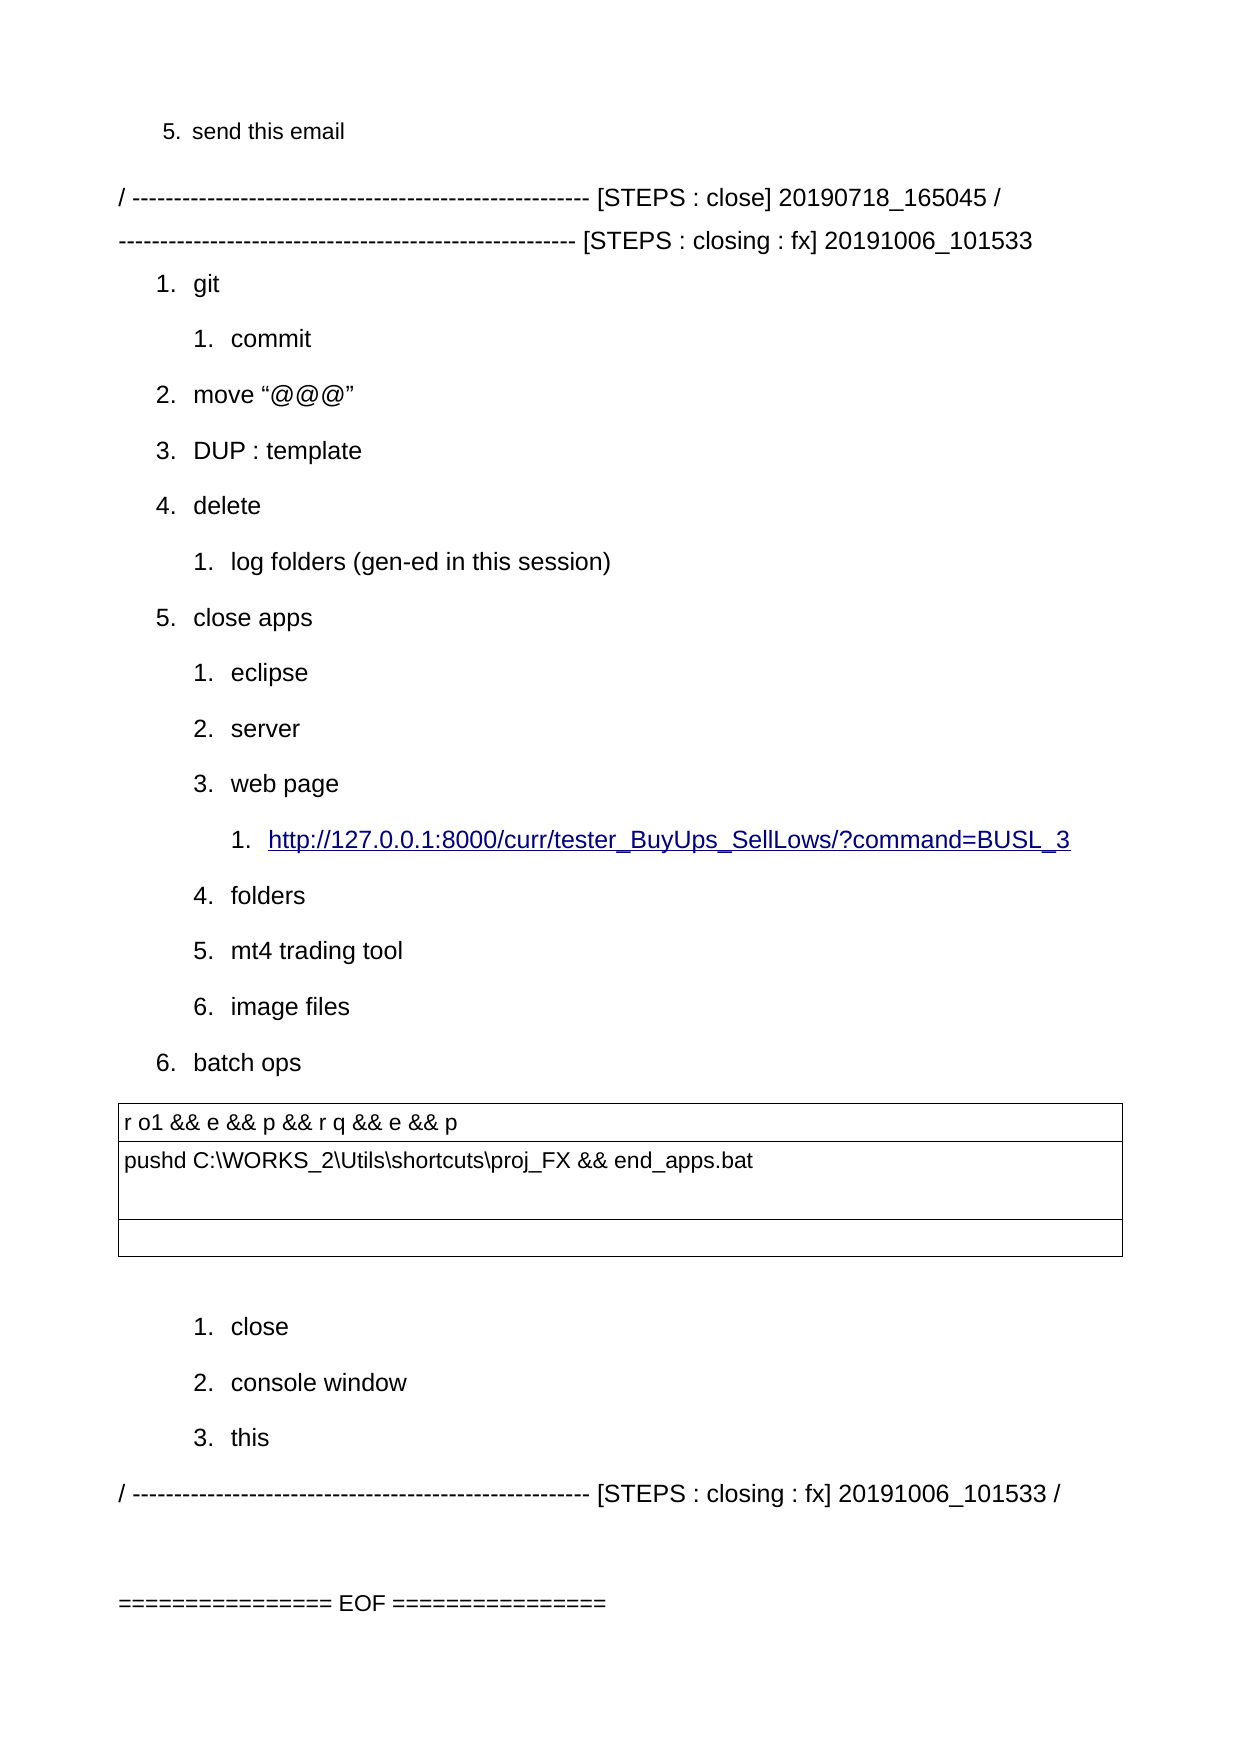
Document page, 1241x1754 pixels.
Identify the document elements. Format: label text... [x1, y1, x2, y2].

list http://127.0.0.1:8000/curr/tester_BuyUps_SellLows/?command=BUSL_3 [231, 825, 1122, 854]
list delete [156, 491, 1122, 520]
list DUP : template [156, 436, 1122, 464]
list web page [193, 769, 1122, 798]
list move “@@@” [156, 380, 1122, 409]
list log folders (gen-ed in this session) [193, 547, 1122, 576]
table_cell [119, 1220, 1122, 1256]
list commit [193, 324, 1122, 353]
list eclipse [193, 658, 1122, 687]
table_cell pushd C:\WORKS_2\Utils\shortcuts\proj_FX && end_apps.bat [119, 1142, 1122, 1218]
list image files [193, 992, 1122, 1021]
text / ------------------------------------------------------- [STEPS : close] 20190718_165045 / [118, 183, 1122, 211]
list git [156, 269, 1122, 298]
list close apps [156, 603, 1122, 631]
list close [193, 1312, 1122, 1341]
list folders [193, 881, 1122, 909]
list server [193, 714, 1122, 743]
list this [193, 1423, 1122, 1452]
list mt4 trading tool [193, 936, 1122, 965]
text / ------------------------------------------------------- [STEPS : closing : fx] 20191006_101533 / [118, 1479, 1122, 1508]
list batch ops [156, 1048, 1122, 1076]
list console window [193, 1368, 1122, 1397]
text ================ EOF ================ [118, 1590, 1122, 1617]
list send this email [162, 118, 1122, 144]
table_header r o1 && e && p && r q && e && p [119, 1104, 1122, 1141]
text ------------------------------------------------------- [STEPS : closing : fx] 20191006_101533 [118, 226, 1122, 254]
